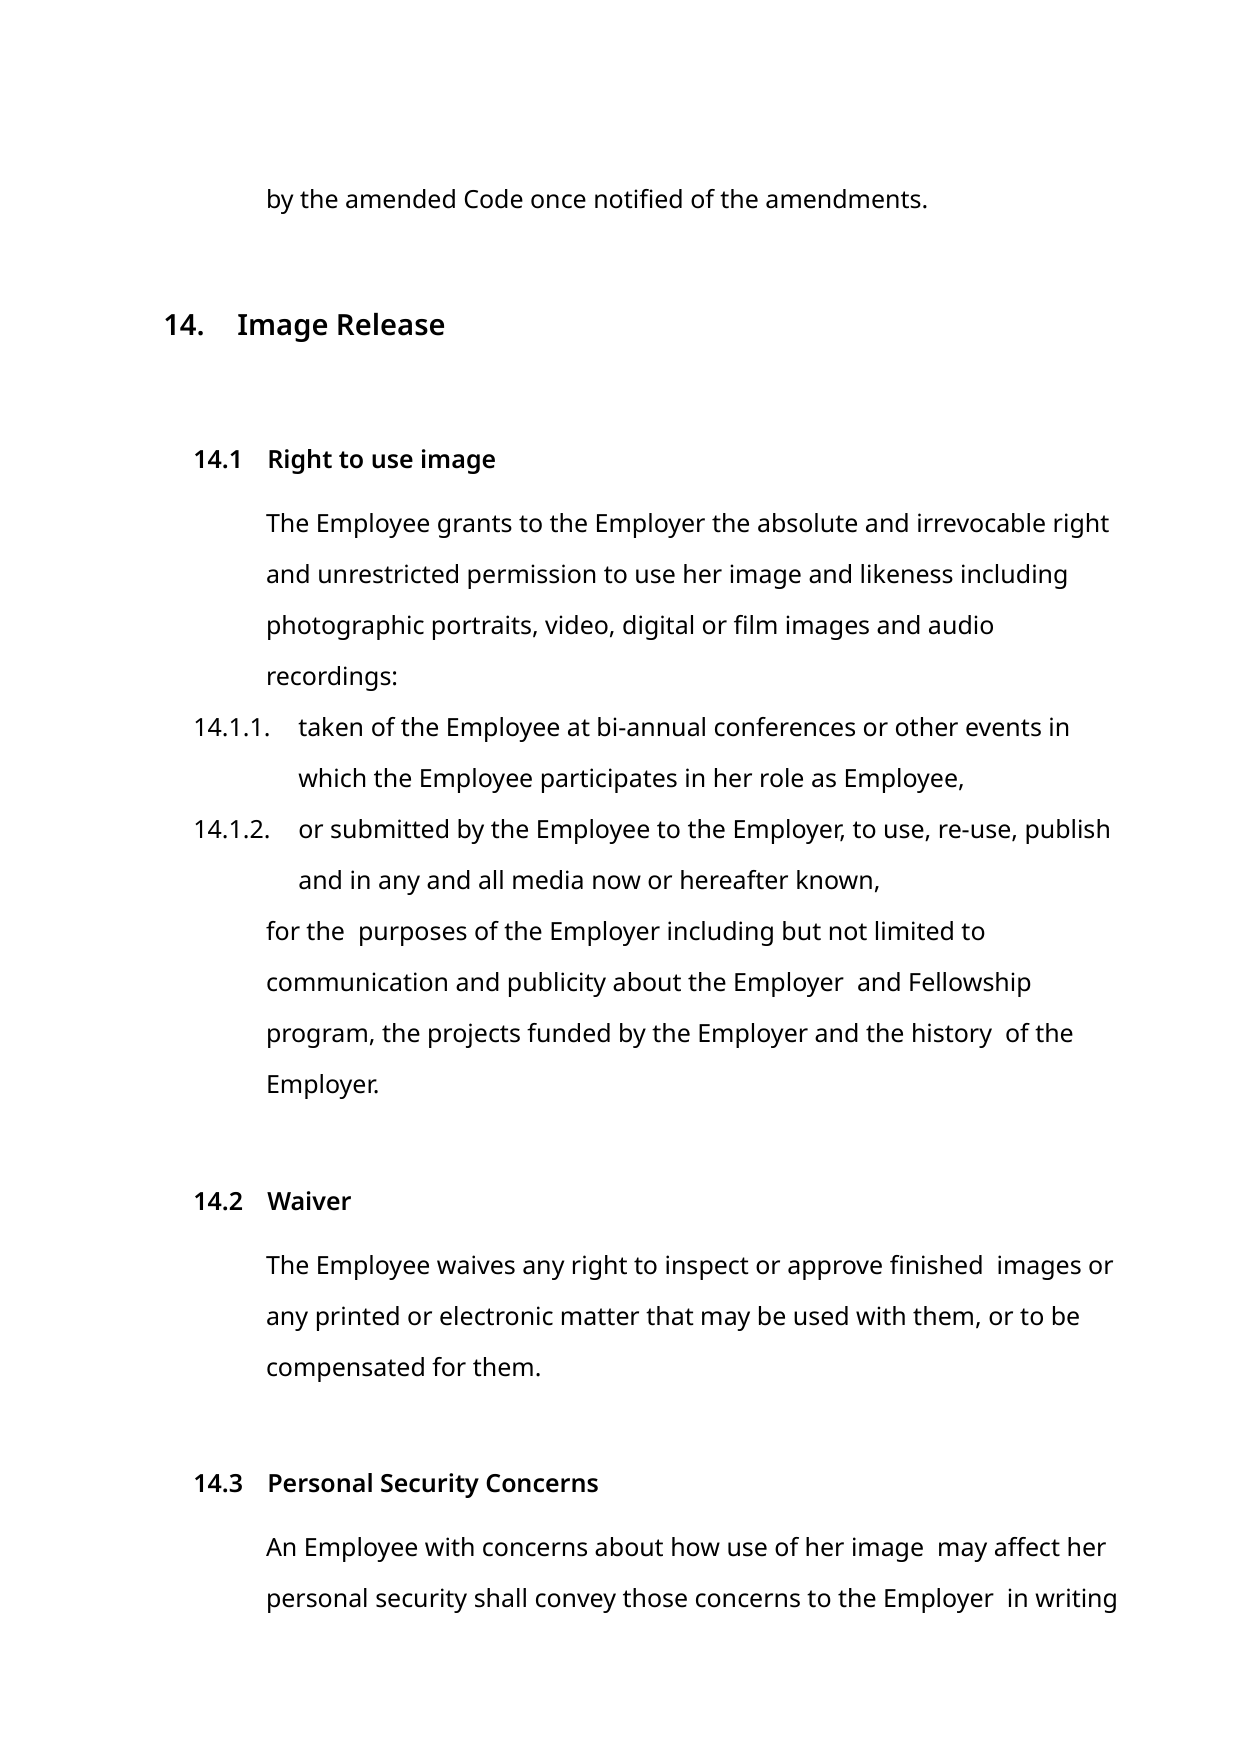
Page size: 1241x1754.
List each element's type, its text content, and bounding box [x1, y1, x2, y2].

list or submitted by the Employee to the Employer, to use, re-use, publish and in any and all media now or hereafter known, [193, 812, 1122, 897]
subtitle Personal Security Concerns [193, 1466, 1122, 1500]
text The Employee grants to the Employer the absolute and irrevocable right and unrestricted permission to use her image and likeness including photographic portraits, video, digital or film images and audio recordings: [266, 506, 1122, 693]
list taken of the Employee at bi-annual conferences or other events in which the Employee participates in her role as Employee, [193, 710, 1122, 795]
list by the amended Code once notified of the amendments. [266, 182, 1122, 216]
list An Employee with concerns about how use of her image may affect her personal security shall convey those concerns to the Employer in writing [266, 1530, 1122, 1615]
subtitle Waiver [193, 1184, 1122, 1218]
list for the purposes of the Employer including but not limited to communication and publicity about the Employer and Fellowship program, the projects funded by the Employer and the history of the Employer. [266, 914, 1122, 1101]
subtitle Image Release [163, 304, 1122, 344]
subtitle Right to use image [193, 442, 1122, 476]
list The Employee waives any right to inspect or approve finished images or any printed or electronic matter that may be used with them, or to be compensated for them. [266, 1247, 1122, 1383]
